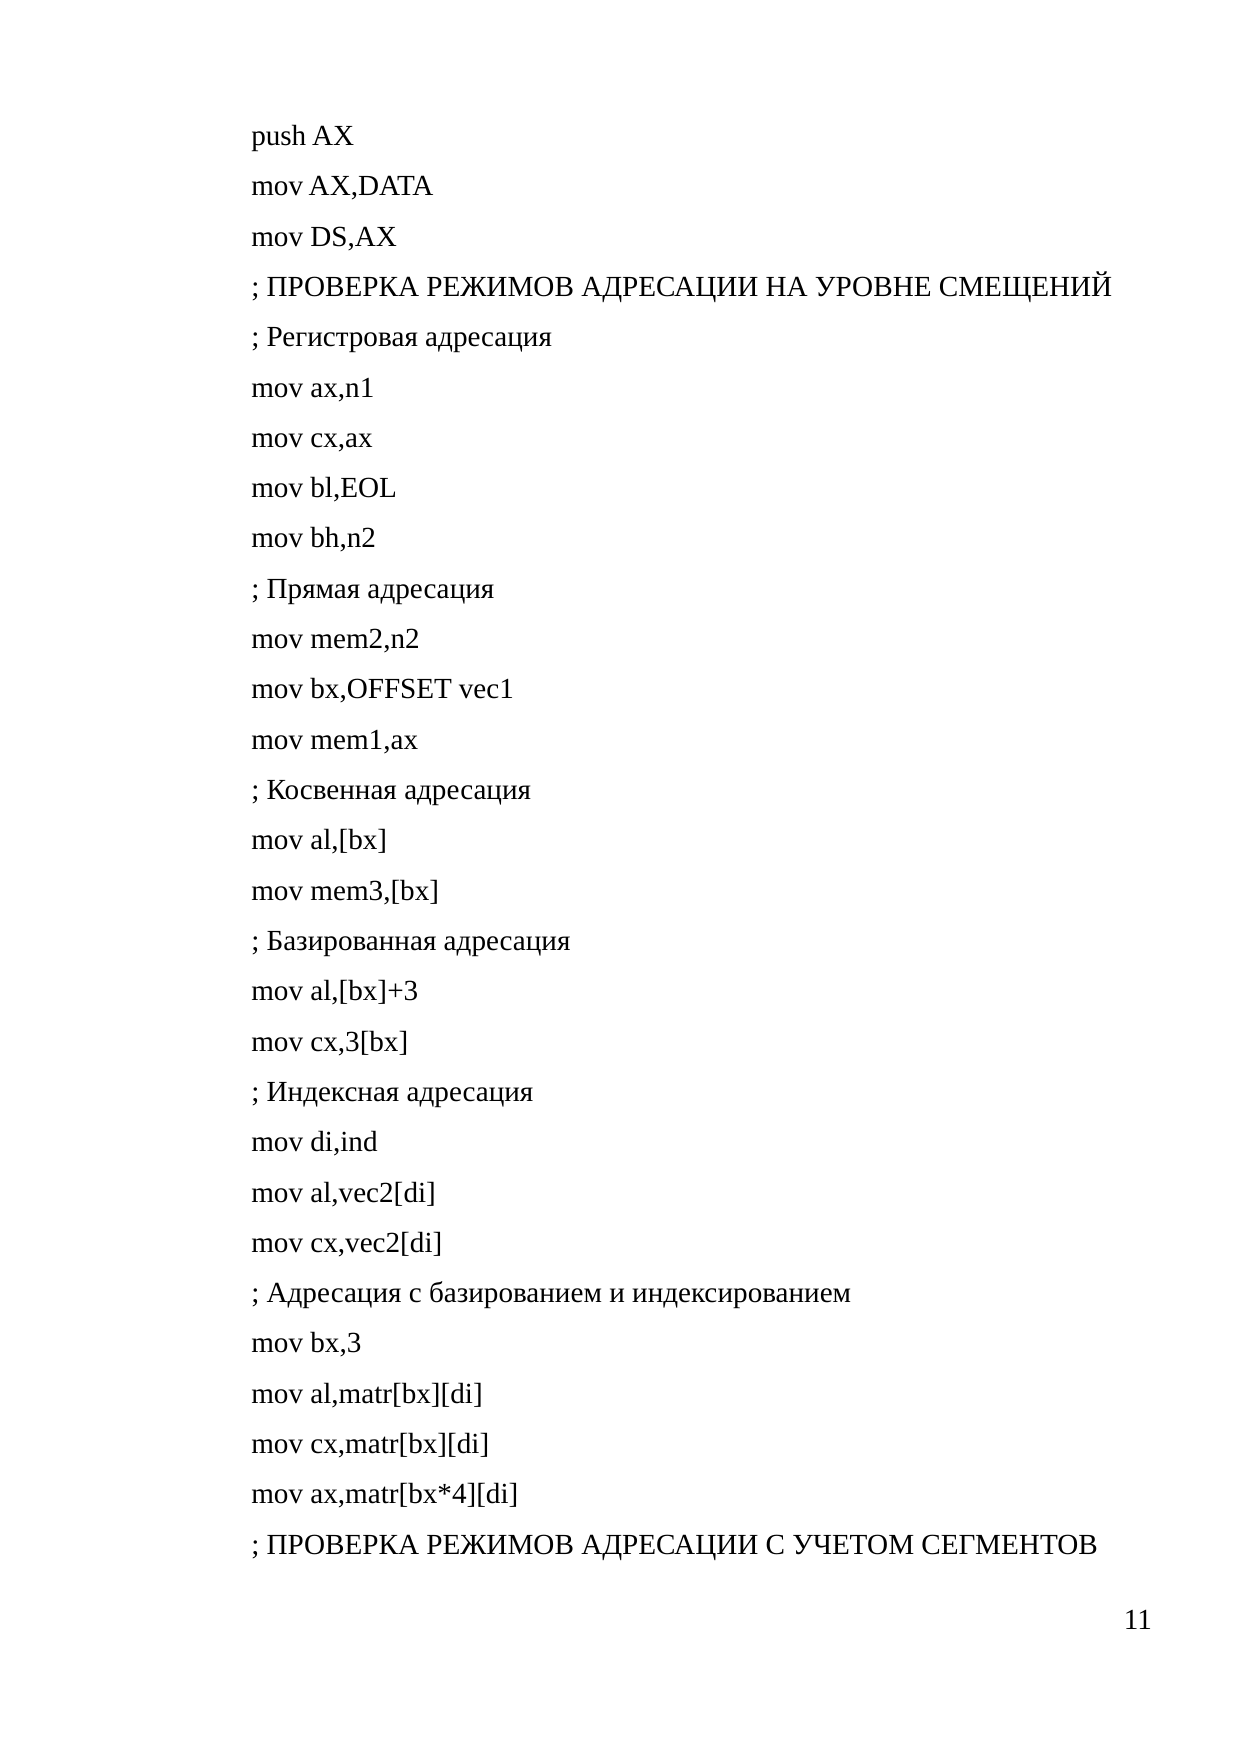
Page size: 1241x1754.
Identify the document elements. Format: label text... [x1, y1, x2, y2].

text mov al,[bx]+3 [177, 973, 1152, 1007]
text mov cx,ax [177, 420, 1152, 453]
text ; ПРОВЕРКА РЕЖИМОВ АДРЕСАЦИИ С УЧЕТОМ СЕГМЕНТОВ [177, 1527, 1152, 1560]
text push AX [177, 118, 1152, 152]
text mov DS,AX [177, 219, 1152, 252]
text mov di,ind [177, 1124, 1152, 1158]
text mov bl,EOL [177, 470, 1152, 504]
text ; Прямая адресация [177, 571, 1152, 604]
text mov al,vec2[di] [177, 1175, 1152, 1208]
text ; Базированная адресация [177, 923, 1152, 957]
text mov mem1,ax [177, 722, 1152, 755]
text mov cx,vec2[di] [177, 1225, 1152, 1258]
text mov al,[bx] [177, 822, 1152, 856]
text ; ПРОВЕРКА РЕЖИМОВ АДРЕСАЦИИ НА УРОВНЕ СМЕЩЕНИЙ [177, 269, 1152, 303]
text mov mem3,[bx] [177, 873, 1152, 906]
text ; Адресация с базированием и индексированием [177, 1275, 1152, 1309]
text mov cx,3[bx] [177, 1024, 1152, 1057]
text mov cx,matr[bx][di] [177, 1426, 1152, 1460]
text ; Индексная адресация [177, 1074, 1152, 1108]
text mov mem2,n2 [177, 621, 1152, 655]
text mov bx,3 [177, 1326, 1152, 1359]
text ; Регистровая адресация [177, 319, 1152, 353]
text mov ax,matr[bx*4][di] [177, 1477, 1152, 1510]
text ; Косвенная адресация [177, 772, 1152, 806]
text mov AX,DATA [177, 168, 1152, 202]
text mov bh,n2 [177, 521, 1152, 554]
text mov ax,n1 [177, 370, 1152, 403]
text mov al,matr[bx][di] [177, 1376, 1152, 1409]
text mov bx,OFFSET vec1 [177, 672, 1152, 705]
